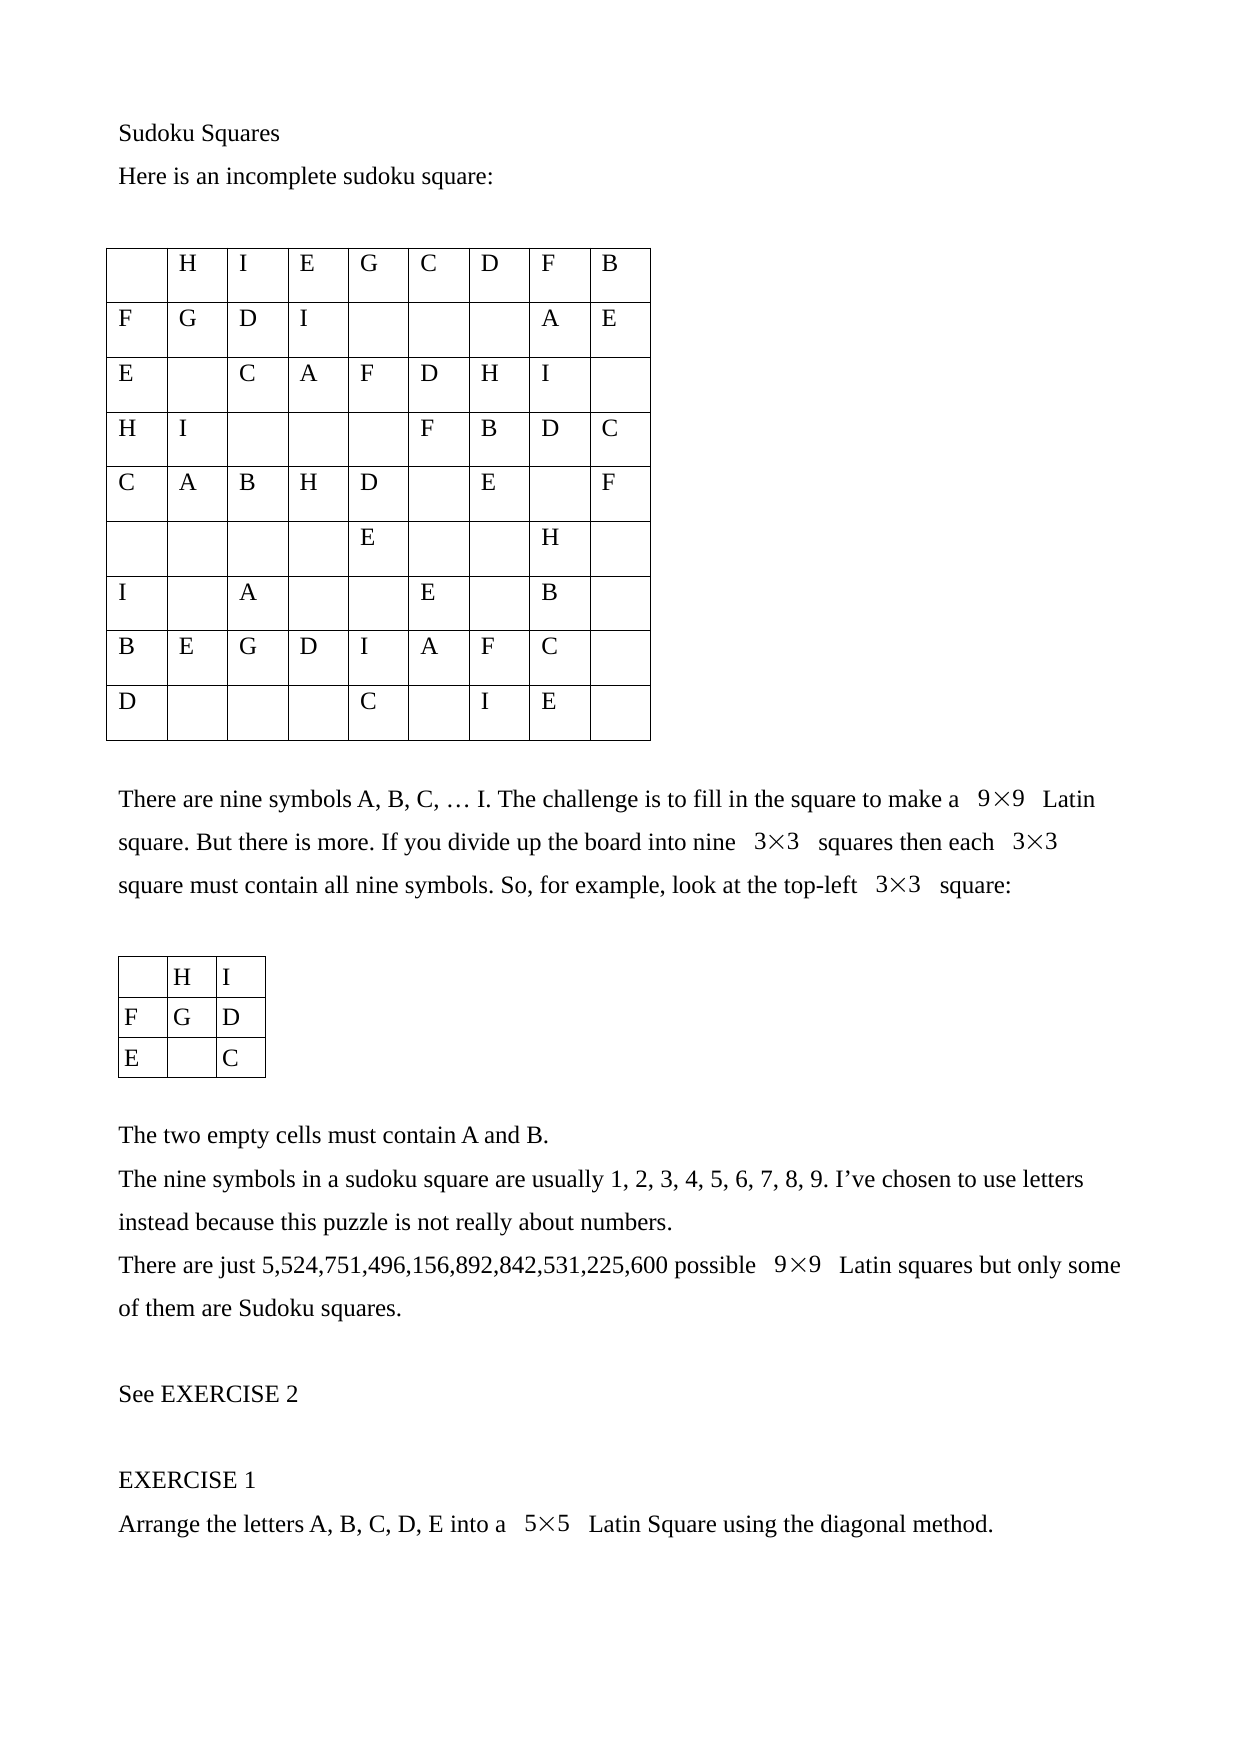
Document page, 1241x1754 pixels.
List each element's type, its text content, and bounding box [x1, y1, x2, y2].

table_cell [591, 522, 650, 576]
table_cell [107, 522, 167, 576]
text Here is an incomplete sudoku square: [118, 161, 1122, 190]
table_cell C [228, 358, 288, 412]
table_header I [228, 249, 288, 302]
table_header G [349, 249, 408, 302]
table_cell [168, 686, 227, 740]
table_cell B [530, 577, 590, 630]
table_cell [289, 577, 348, 630]
table_cell D [217, 998, 265, 1037]
text There are just 5,524,751,496,156,892,842,531,225,600 possibleLatin squares but only some of them are Sudoku squares. [118, 1250, 1122, 1322]
table_cell H [107, 413, 167, 466]
table_cell C [107, 467, 167, 521]
table_cell [409, 522, 469, 576]
table_cell [409, 303, 469, 357]
text Sudoku Squares [118, 118, 1122, 147]
table_cell [289, 522, 348, 576]
table_cell [228, 522, 288, 576]
table_cell E [168, 631, 227, 685]
table_cell B [107, 631, 167, 685]
table_cell A [168, 467, 227, 521]
table_cell [530, 467, 590, 521]
text There are nine symbols A, B, C, … I. The challenge is to fill in the square to make aLatin square. But there is more. If you divide up the board into ninesquares then eachsquare must contain all nine symbols. So, for example, look at the top-leftsquare: [118, 784, 1122, 899]
table_cell E [107, 358, 167, 412]
table_cell [349, 413, 408, 466]
table_cell [591, 686, 650, 740]
table_cell D [349, 467, 408, 521]
table_cell C [591, 413, 650, 466]
table_cell A [409, 631, 469, 685]
table_cell A [228, 577, 288, 630]
table_cell F [349, 358, 408, 412]
table_header B [591, 249, 650, 302]
table_cell C [217, 1038, 265, 1077]
table_cell D [228, 303, 288, 357]
table_header H [168, 957, 216, 997]
table_cell [470, 577, 529, 630]
table_cell [591, 631, 650, 685]
table_cell G [228, 631, 288, 685]
table_cell G [168, 998, 216, 1037]
table_cell D [530, 413, 590, 466]
table_cell [591, 577, 650, 630]
table_cell D [107, 686, 167, 740]
table_cell E [119, 1038, 167, 1077]
table_cell F [470, 631, 529, 685]
table_cell [349, 303, 408, 357]
table_header I [217, 957, 265, 997]
table_header H [168, 249, 227, 302]
text EXERCISE 1 [118, 1466, 1122, 1494]
table_cell [168, 522, 227, 576]
table_cell [228, 413, 288, 466]
table_cell A [530, 303, 590, 357]
table_cell [168, 577, 227, 630]
table_cell H [530, 522, 590, 576]
table_header [119, 957, 167, 997]
table_cell E [349, 522, 408, 576]
table_cell E [530, 686, 590, 740]
table_cell [168, 358, 227, 412]
table_header C [409, 249, 469, 302]
table_cell I [470, 686, 529, 740]
table_cell H [289, 467, 348, 521]
text Arrange the letters A, B, C, D, E into aLatin Square using the diagonal method. [118, 1509, 1122, 1537]
table_cell [289, 413, 348, 466]
table_cell C [530, 631, 590, 685]
table_cell H [470, 358, 529, 412]
table_cell I [289, 303, 348, 357]
table_cell [289, 686, 348, 740]
table_cell I [349, 631, 408, 685]
table_cell F [409, 413, 469, 466]
table_cell B [228, 467, 288, 521]
table_cell D [409, 358, 469, 412]
table_cell [470, 522, 529, 576]
table_cell [228, 686, 288, 740]
table_cell [349, 577, 408, 630]
table_cell G [168, 303, 227, 357]
text The nine symbols in a sudoku square are usually 1, 2, 3, 4, 5, 6, 7, 8, 9. I’ve chosen to use letters instead because this puzzle is not really about numbers. [118, 1164, 1122, 1236]
text The two empty cells must contain A and B. [118, 1121, 1122, 1149]
table_header E [289, 249, 348, 302]
table_cell [409, 467, 469, 521]
table_cell A [289, 358, 348, 412]
table_header F [530, 249, 590, 302]
text See EXERCISE 2 [118, 1379, 1122, 1408]
table_cell [168, 1038, 216, 1077]
table_cell F [119, 998, 167, 1037]
table_cell I [107, 577, 167, 630]
table_cell [409, 686, 469, 740]
table_header D [470, 249, 529, 302]
table_cell E [470, 467, 529, 521]
table_cell [470, 303, 529, 357]
table_cell [591, 358, 650, 412]
table_cell E [409, 577, 469, 630]
table_cell F [591, 467, 650, 521]
table_cell C [349, 686, 408, 740]
table_cell B [470, 413, 529, 466]
table_cell I [168, 413, 227, 466]
table_header [107, 249, 167, 302]
table_cell I [530, 358, 590, 412]
table_cell E [591, 303, 650, 357]
table_cell F [107, 303, 167, 357]
table_cell D [289, 631, 348, 685]
